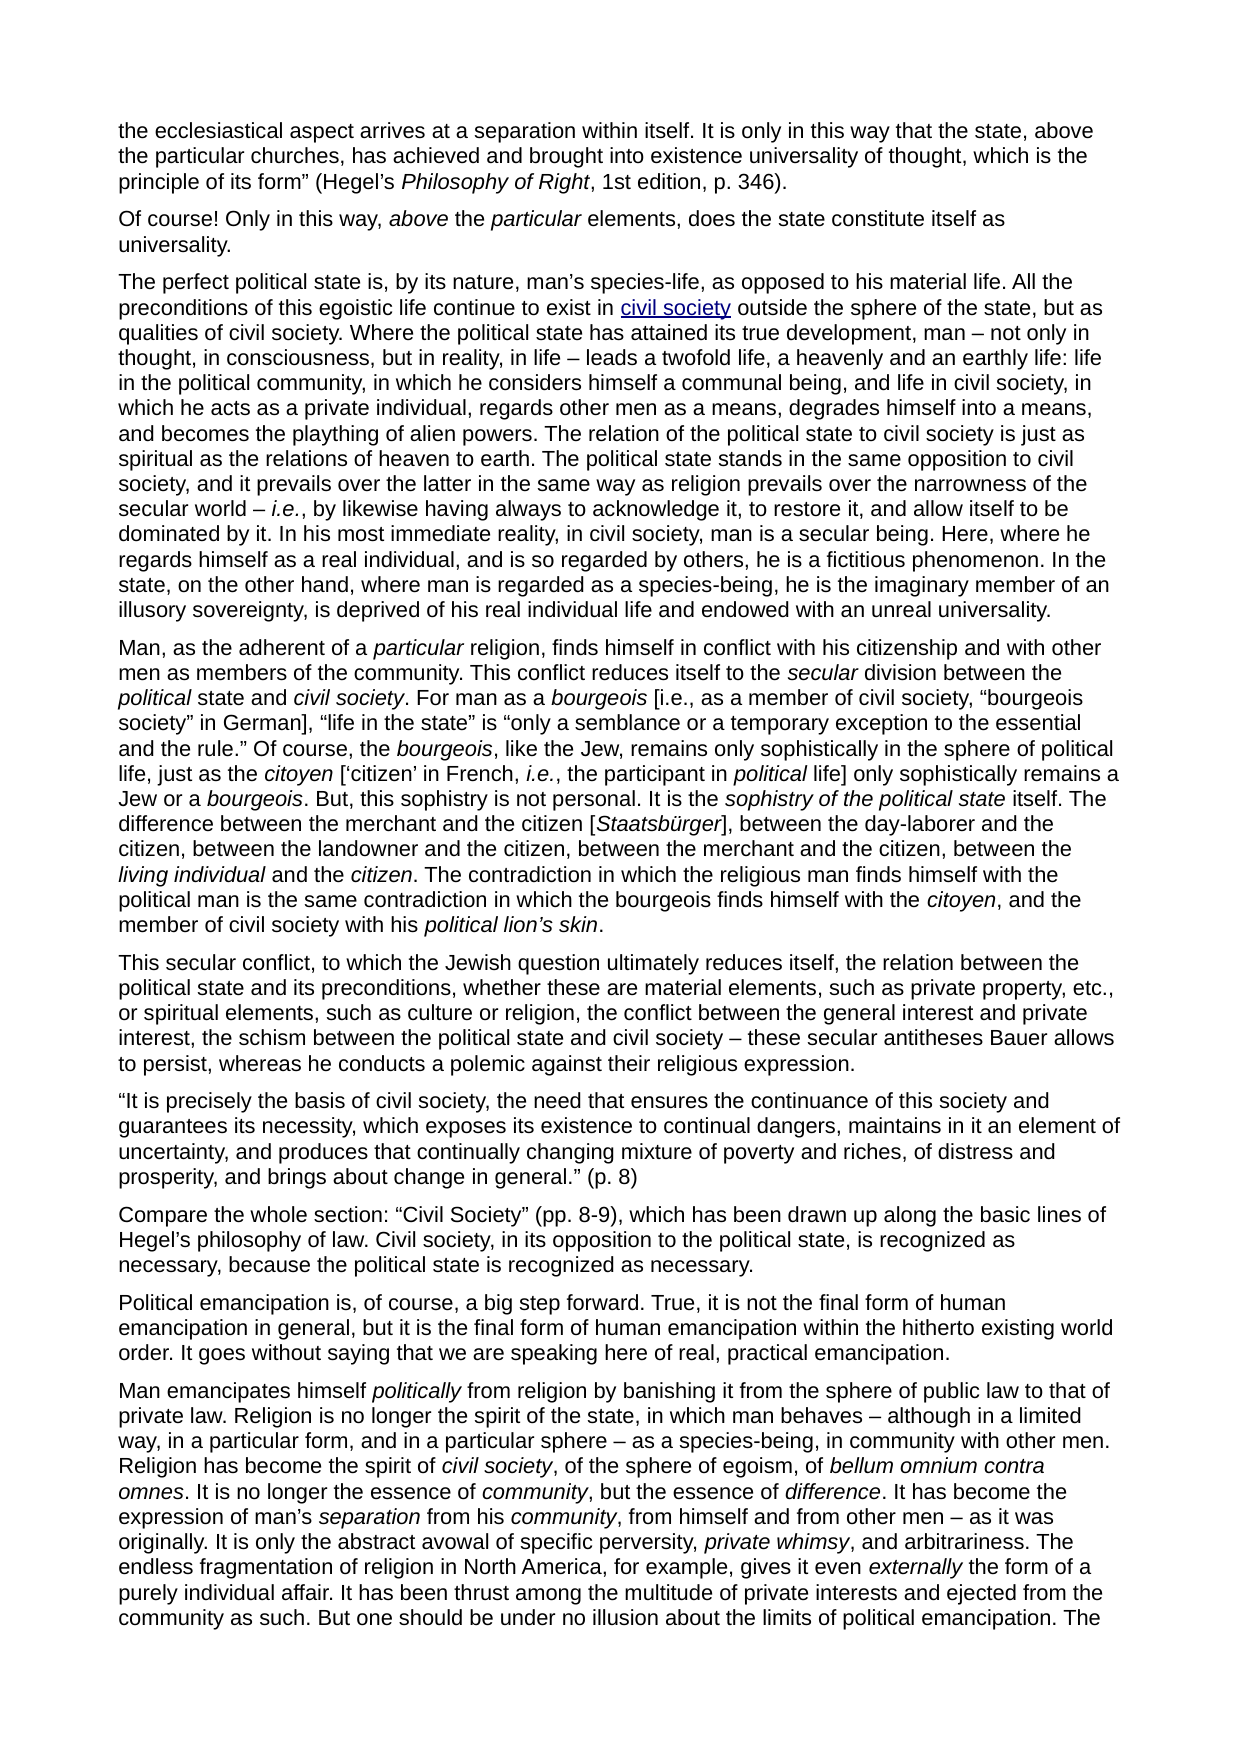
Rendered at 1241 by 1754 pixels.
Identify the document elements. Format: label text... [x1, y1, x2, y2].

text This secular conflict, to which the Jewish question ultimately reduces itself, the relation between the political state and its preconditions, whether these are material elements, such as private property, etc., or spiritual elements, such as culture or religion, the conflict between the general interest and private interest, the schism between the political state and civil society – these secular antitheses Bauer allows to persist, whereas he conducts a polemic against their religious expression. [118, 949, 1122, 1076]
text Man emancipates himself politically from religion by banishing it from the sphere of public law to that of private law. Religion is no longer the spirit of the state, in which man behaves – although in a limited way, in a particular form, and in a particular sphere – as a species-being, in community with other men. Religion has become the spirit of civil society, of the sphere of egoism, of bellum omnium contra omnes. It is no longer the essence of community, but the essence of difference. It has become the expression of man’s separation from his community, from himself and from other men – as it was originally. It is only the abstract avowal of specific perversity, private whimsy, and arbitrariness. The endless fragmentation of religion in North America, for example, gives it even externally the form of a purely individual affair. It has been thrust among the multitude of private interests and ejected from the community as such. But one should be under no illusion about the limits of political emancipation. The [118, 1378, 1122, 1630]
text The perfect political state is, by its nature, man’s species-life, as opposed to his material life. All the preconditions of this egoistic life continue to exist in civil society outside the sphere of the state, but as qualities of civil society. Where the political state has attained its true development, man – not only in thought, in consciousness, but in reality, in life – leads a twofold life, a heavenly and an earthly life: life in the political community, in which he considers himself a communal being, and life in civil society, in which he acts as a private individual, regards other men as a means, degrades himself into a means, and becomes the plaything of alien powers. The relation of the political state to civil society is just as spiritual as the relations of heaven to earth. The political state stands in the same opposition to civil society, and it prevails over the latter in the same way as religion prevails over the narrowness of the secular world – i.e., by likewise having always to acknowledge it, to restore it, and allow itself to be dominated by it. In his most immediate reality, in civil society, man is a secular being. Here, where he regards himself as a real individual, and is so regarded by others, he is a fictitious phenomenon. In the state, on the other hand, where man is regarded as a species-being, he is the imaginary member of an illusory sovereignty, is deprived of his real individual life and endowed with an unreal universality. [118, 269, 1122, 622]
text Compare the whole section: “Civil Society” (pp. 8-9), which has been drawn up along the basic lines of Hegel’s philosophy of law. Civil society, in its opposition to the political state, is recognized as necessary, because the political state is recognized as necessary. [118, 1201, 1122, 1277]
text “It is precisely the basis of civil society, the need that ensures the continuance of this society and guarantees its necessity, which exposes its existence to continual dangers, maintains in it an element of uncertainty, and produces that continually changing mixture of poverty and riches, of distress and prosperity, and brings about change in general.” (p. 8) [118, 1088, 1122, 1189]
text the ecclesiastical aspect arrives at a separation within itself. It is only in this way that the state, above the particular churches, has achieved and brought into existence universality of thought, which is the principle of its form” (Hegel’s Philosophy of Right, 1st edition, p. 346). [118, 118, 1122, 194]
text Of course! Only in this way, above the particular elements, does the state constitute itself as universality. [118, 206, 1122, 257]
text Man, as the adherent of a particular religion, finds himself in conflict with his citizenship and with other men as members of the community. This conflict reduces itself to the secular division between the political state and civil society. For man as a bourgeois [i.e., as a member of civil society, “bourgeois society” in German], “life in the state” is “only a semblance or a temporary exception to the essential and the rule.” Of course, the bourgeois, like the Jew, remains only sophistically in the sphere of political life, just as the citoyen [‘citizen’ in French, i.e., the participant in political life] only sophistically remains a Jew or a bourgeois. But, this sophistry is not personal. It is the sophistry of the political state itself. The difference between the merchant and the citizen [Staatsbürger], between the day-laborer and the citizen, between the landowner and the citizen, between the merchant and the citizen, between the living individual and the citizen. The contradiction in which the religious man finds himself with the political man is the same contradiction in which the bourgeois finds himself with the citoyen, and the member of civil society with his political lion’s skin. [118, 634, 1122, 937]
text Political emancipation is, of course, a big step forward. True, it is not the final form of human emancipation in general, but it is the final form of human emancipation within the hitherto existing world order. It goes without saying that we are speaking here of real, practical emancipation. [118, 1289, 1122, 1365]
